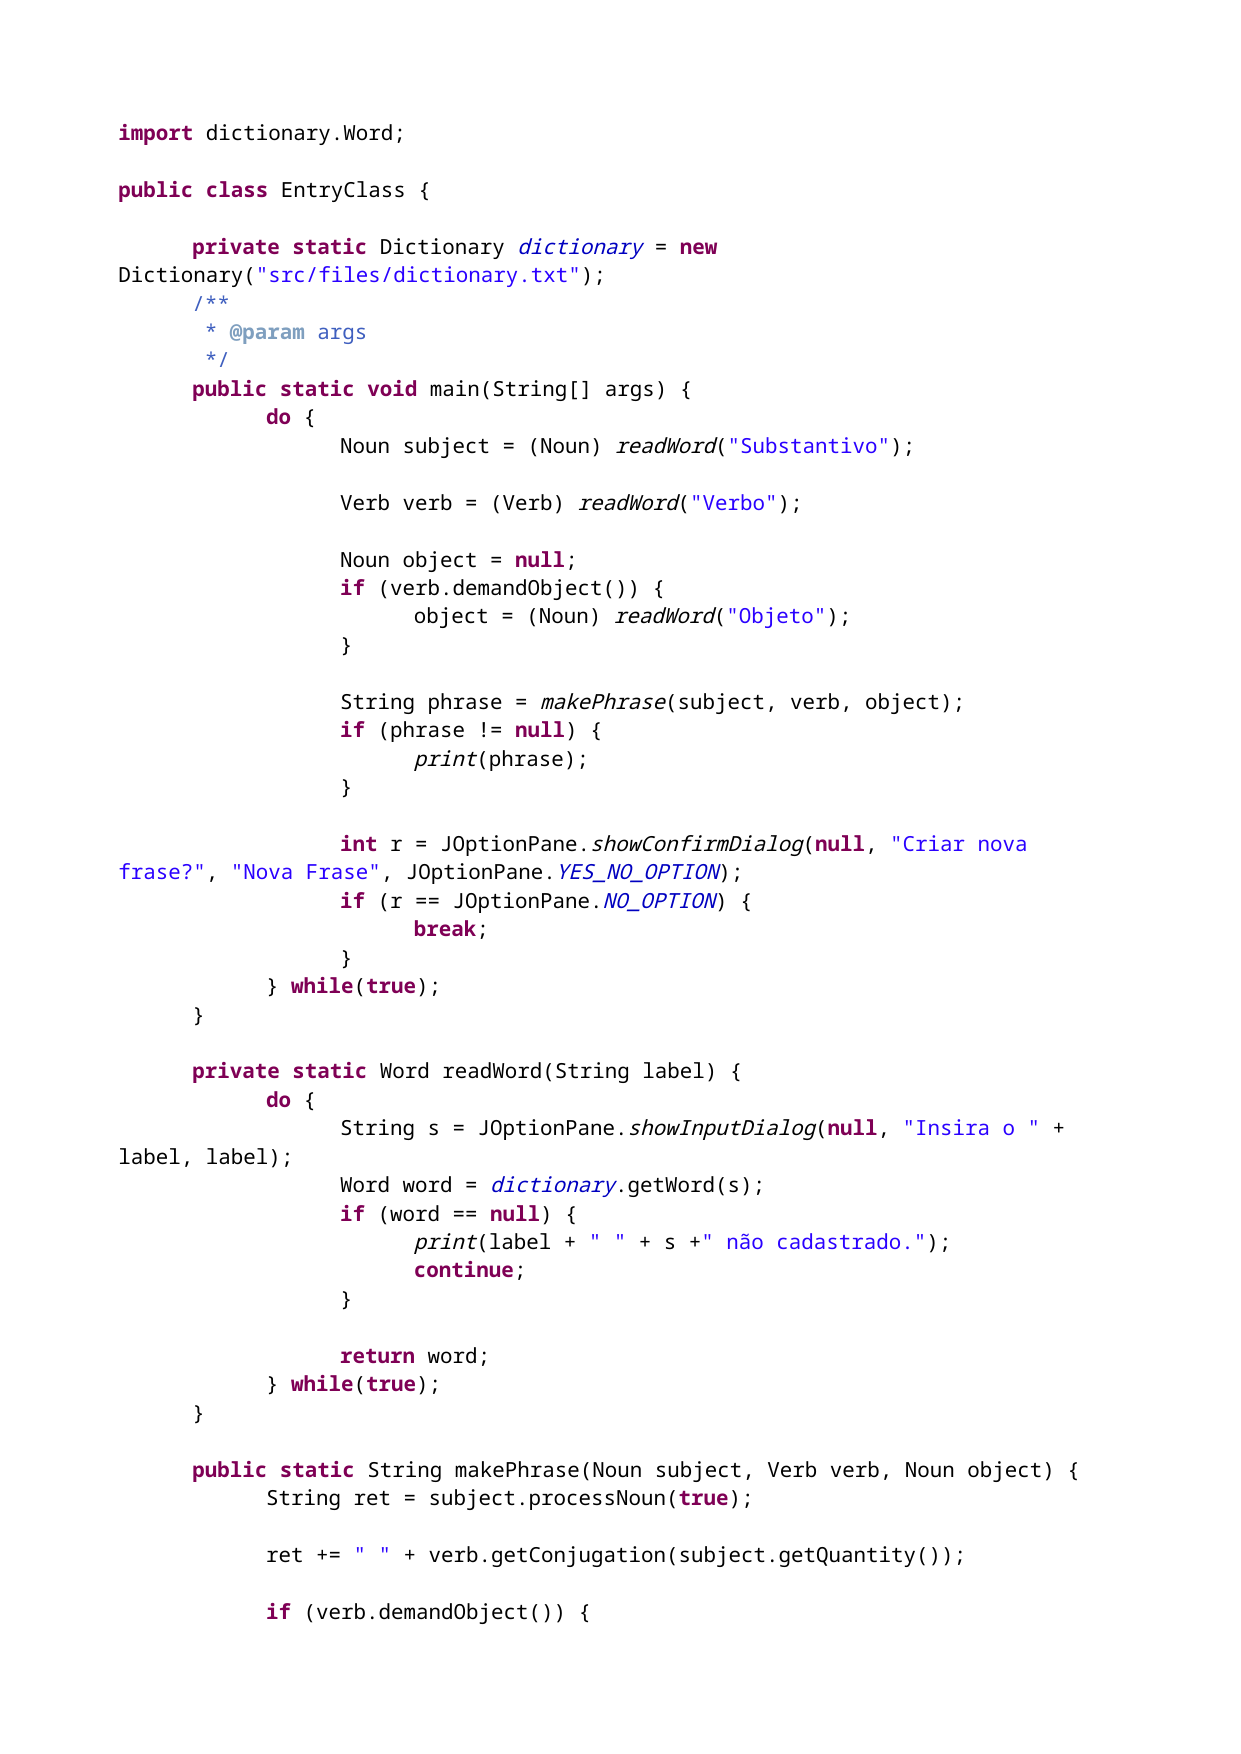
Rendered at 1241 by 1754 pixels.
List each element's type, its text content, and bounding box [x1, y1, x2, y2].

text String ret = subject.processNoun(true); [118, 1483, 1122, 1512]
text public class EntryClass { [118, 175, 1122, 203]
text * @param args [118, 317, 1122, 346]
text Noun object = null; [118, 545, 1122, 573]
text if (verb.demandObject()) { [118, 573, 1122, 602]
text */ [118, 346, 1122, 374]
text /** [118, 289, 1122, 317]
text print(phrase); [118, 744, 1122, 772]
text import dictionary.Word; [118, 118, 1122, 147]
text print(label + " " + s +" não cadastrado."); [118, 1227, 1122, 1256]
text if (verb.demandObject()) { [118, 1597, 1122, 1625]
text do { [118, 402, 1122, 431]
text } [118, 630, 1122, 658]
text } while(true); [118, 1369, 1122, 1398]
text return word; [118, 1341, 1122, 1369]
text public static void main(String[] args) { [118, 374, 1122, 402]
text continue; [118, 1256, 1122, 1284]
text public static String makePhrase(Noun subject, Verb verb, Noun object) { [118, 1455, 1122, 1483]
text private static Dictionary dictionary = new Dictionary("src/files/dictionary.txt"); [118, 232, 1122, 289]
text Noun subject = (Noun) readWord("Substantivo"); [118, 431, 1122, 459]
text } [118, 943, 1122, 971]
text int r = JOptionPane.showConfirmDialog(null, "Criar nova frase?", "Nova Frase", JOptionPane.YES_NO_OPTION); [118, 829, 1122, 886]
text if (word == null) { [118, 1199, 1122, 1227]
text if (r == JOptionPane.NO_OPTION) { [118, 886, 1122, 914]
text String s = JOptionPane.showInputDialog(null, "Insira o " + label, label); [118, 1113, 1122, 1170]
text object = (Noun) readWord("Objeto"); [118, 602, 1122, 630]
text Verb verb = (Verb) readWord("Verbo"); [118, 488, 1122, 516]
text if (phrase != null) { [118, 715, 1122, 744]
text String phrase = makePhrase(subject, verb, object); [118, 687, 1122, 715]
text Word word = dictionary.getWord(s); [118, 1170, 1122, 1199]
text } [118, 772, 1122, 801]
text do { [118, 1085, 1122, 1113]
text } [118, 1284, 1122, 1312]
text } [118, 1398, 1122, 1426]
text private static Word readWord(String label) { [118, 1057, 1122, 1085]
text break; [118, 914, 1122, 943]
text ret += " " + verb.getConjugation(subject.getQuantity()); [118, 1540, 1122, 1568]
text } [118, 1000, 1122, 1028]
text } while(true); [118, 971, 1122, 1000]
